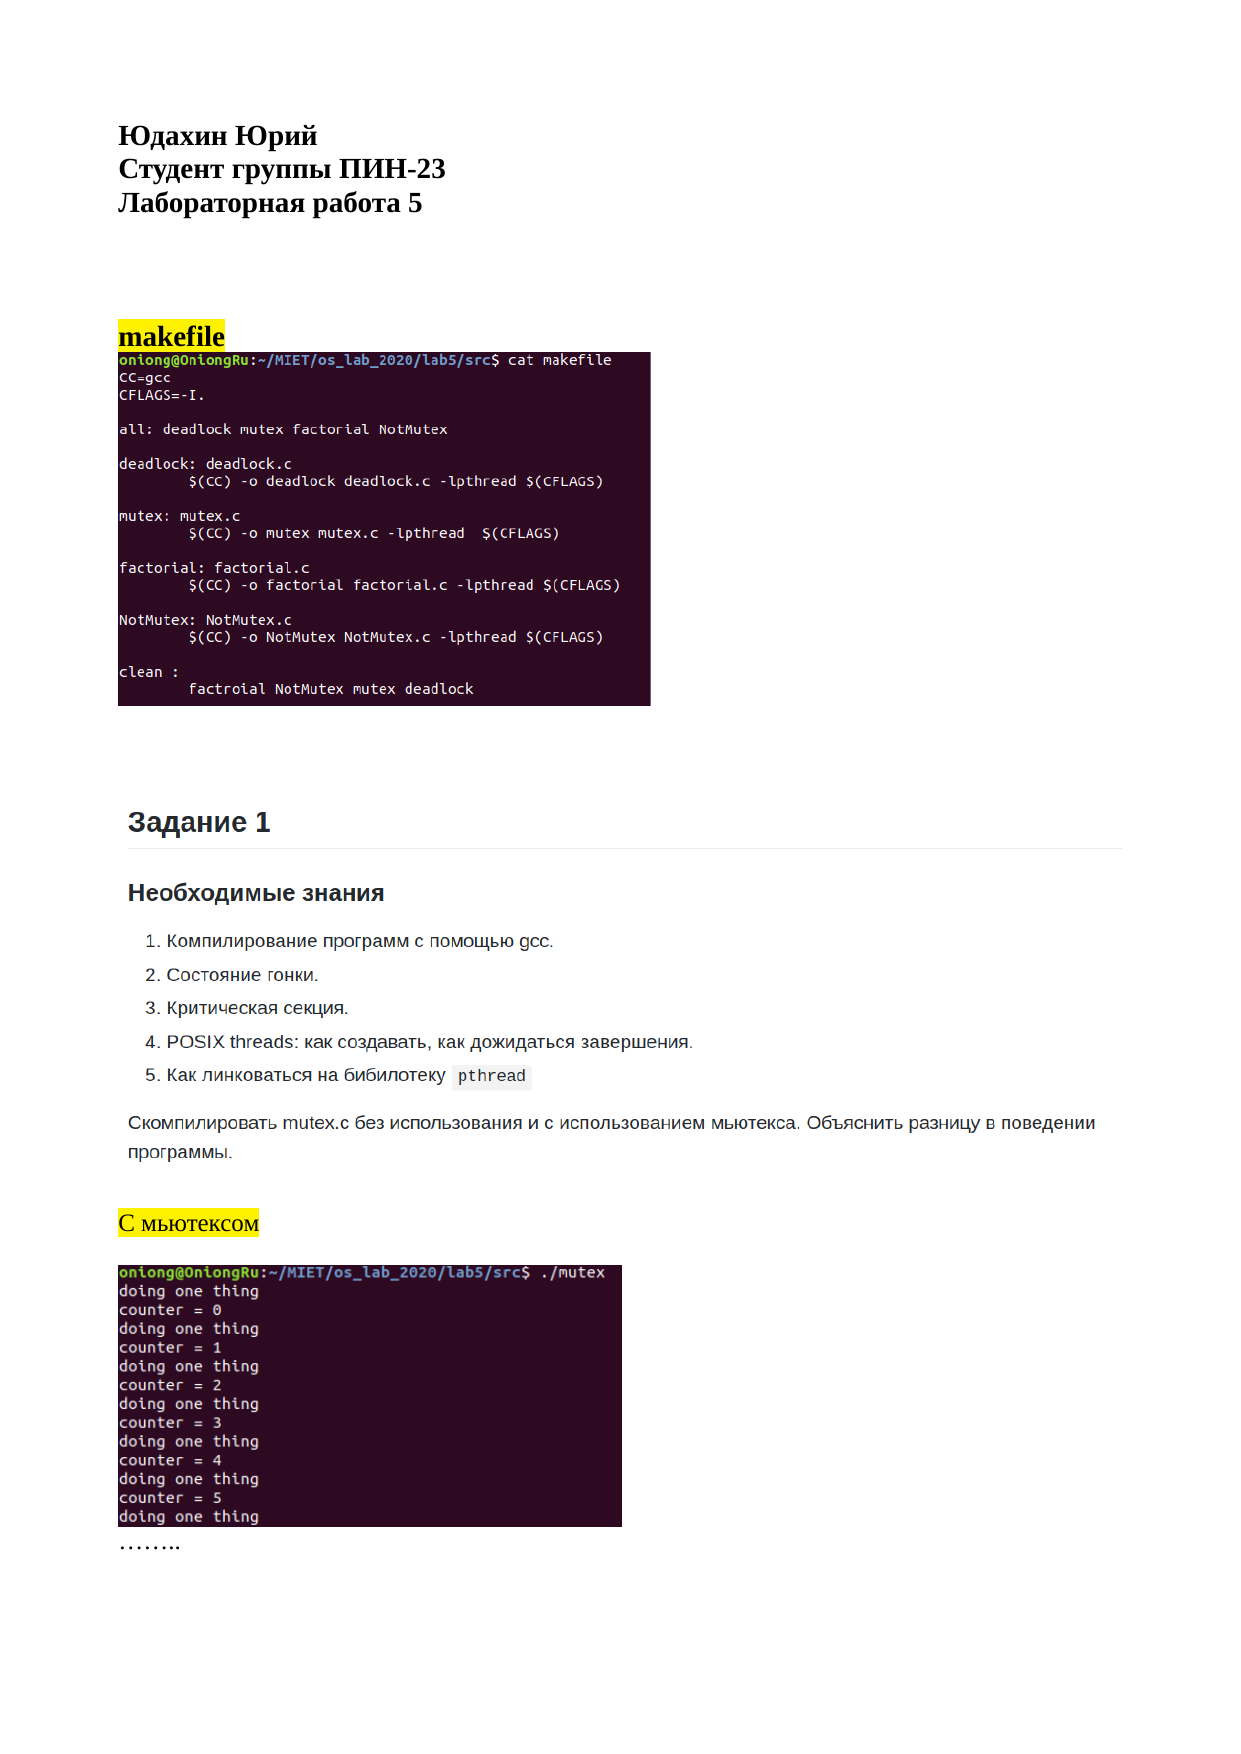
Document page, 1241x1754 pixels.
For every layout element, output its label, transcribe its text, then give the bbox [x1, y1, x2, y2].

text С мьютексом [118, 1208, 1122, 1237]
picture [118, 352, 651, 706]
text makefile [118, 319, 1122, 353]
picture [118, 1265, 622, 1527]
text Юдахин Юрий [118, 118, 1122, 152]
picture [118, 801, 1123, 1180]
text Лабораторная работа 5 [118, 185, 1122, 219]
text …….. [118, 1526, 1122, 1555]
text Студент группы ПИН-23 [118, 152, 1122, 185]
